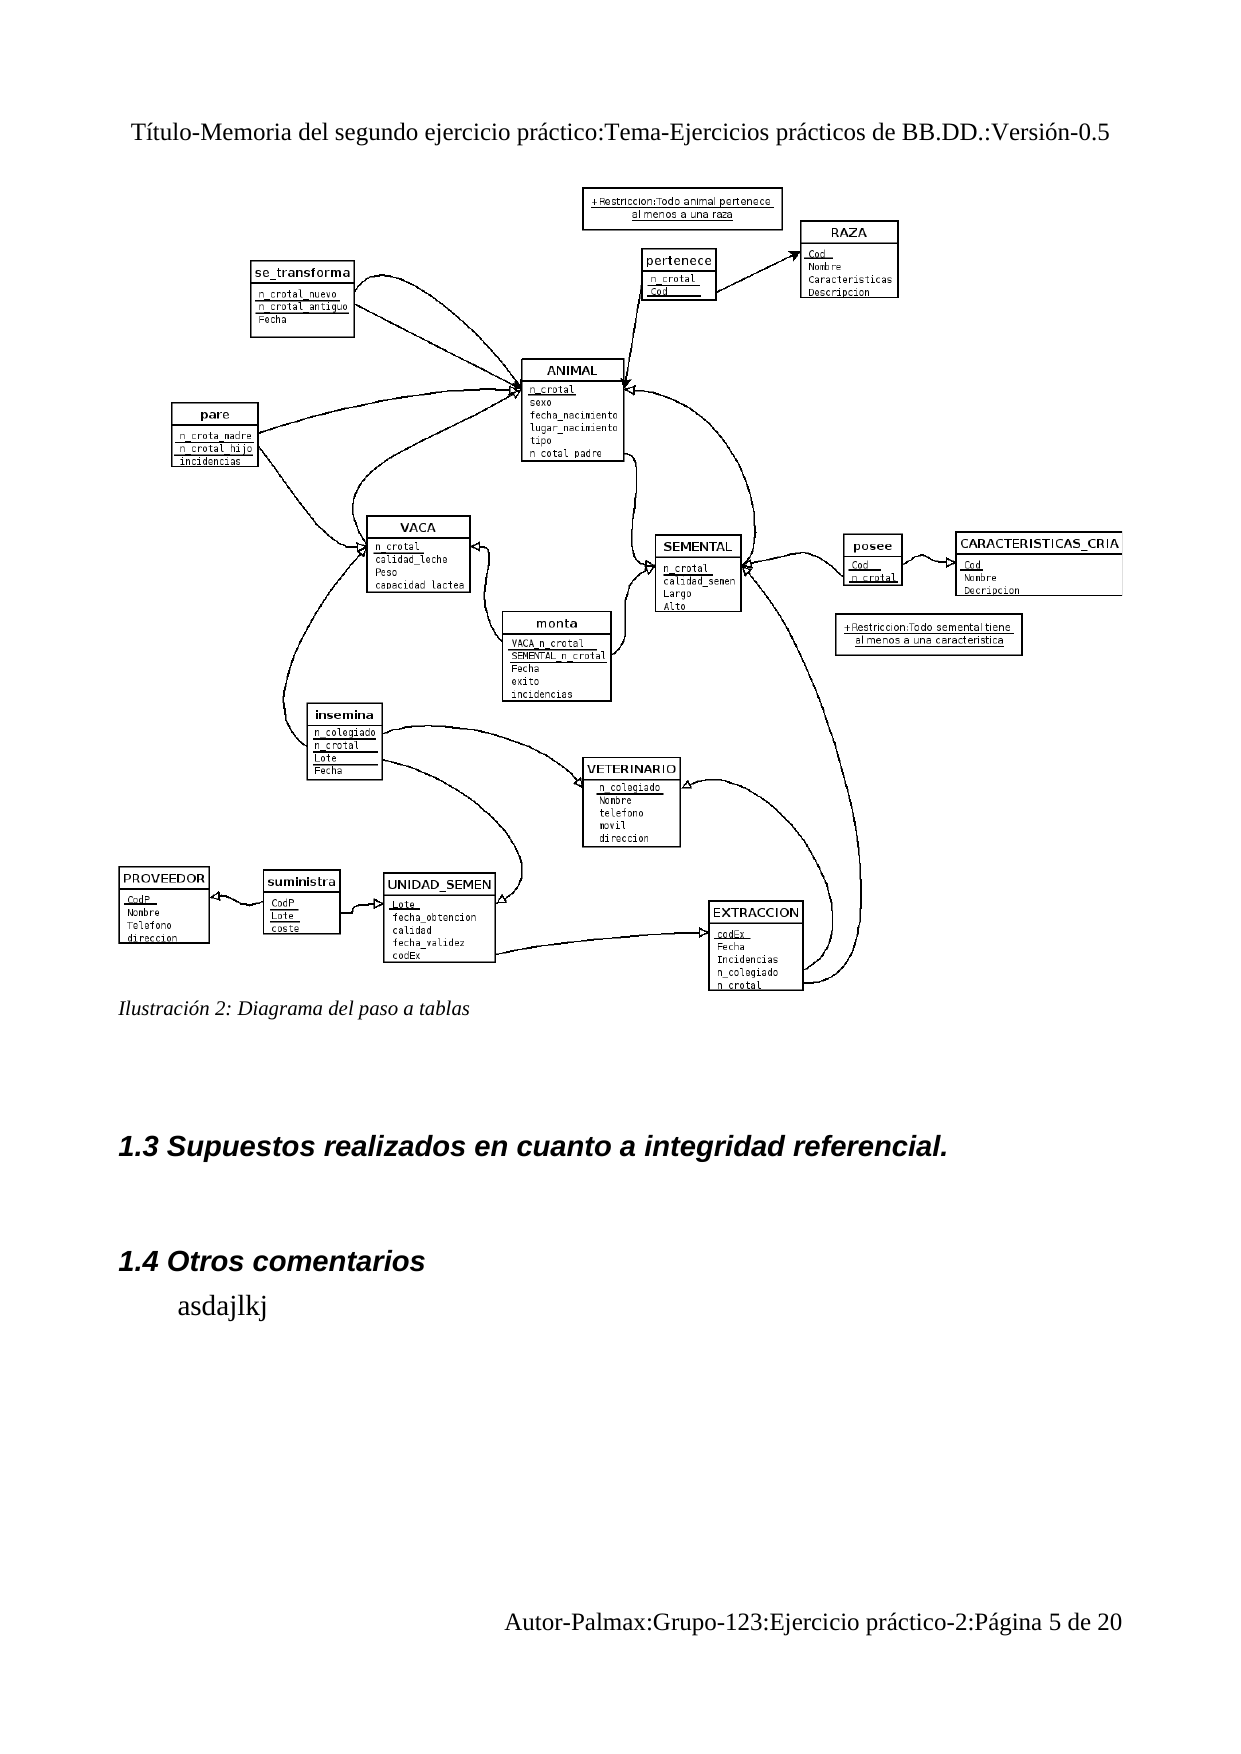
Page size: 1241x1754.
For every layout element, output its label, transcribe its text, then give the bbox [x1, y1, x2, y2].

subtitle 1.3 Supuestos realizados en cuanto a integridad referencial. [118, 1130, 1122, 1162]
text asdajlkj [118, 1290, 1122, 1322]
text Ilustración 2: Diagrama del paso a tablas [118, 997, 1122, 1020]
picture [118, 187, 1123, 997]
subtitle 1.4 Otros comentarios [118, 1245, 1122, 1277]
